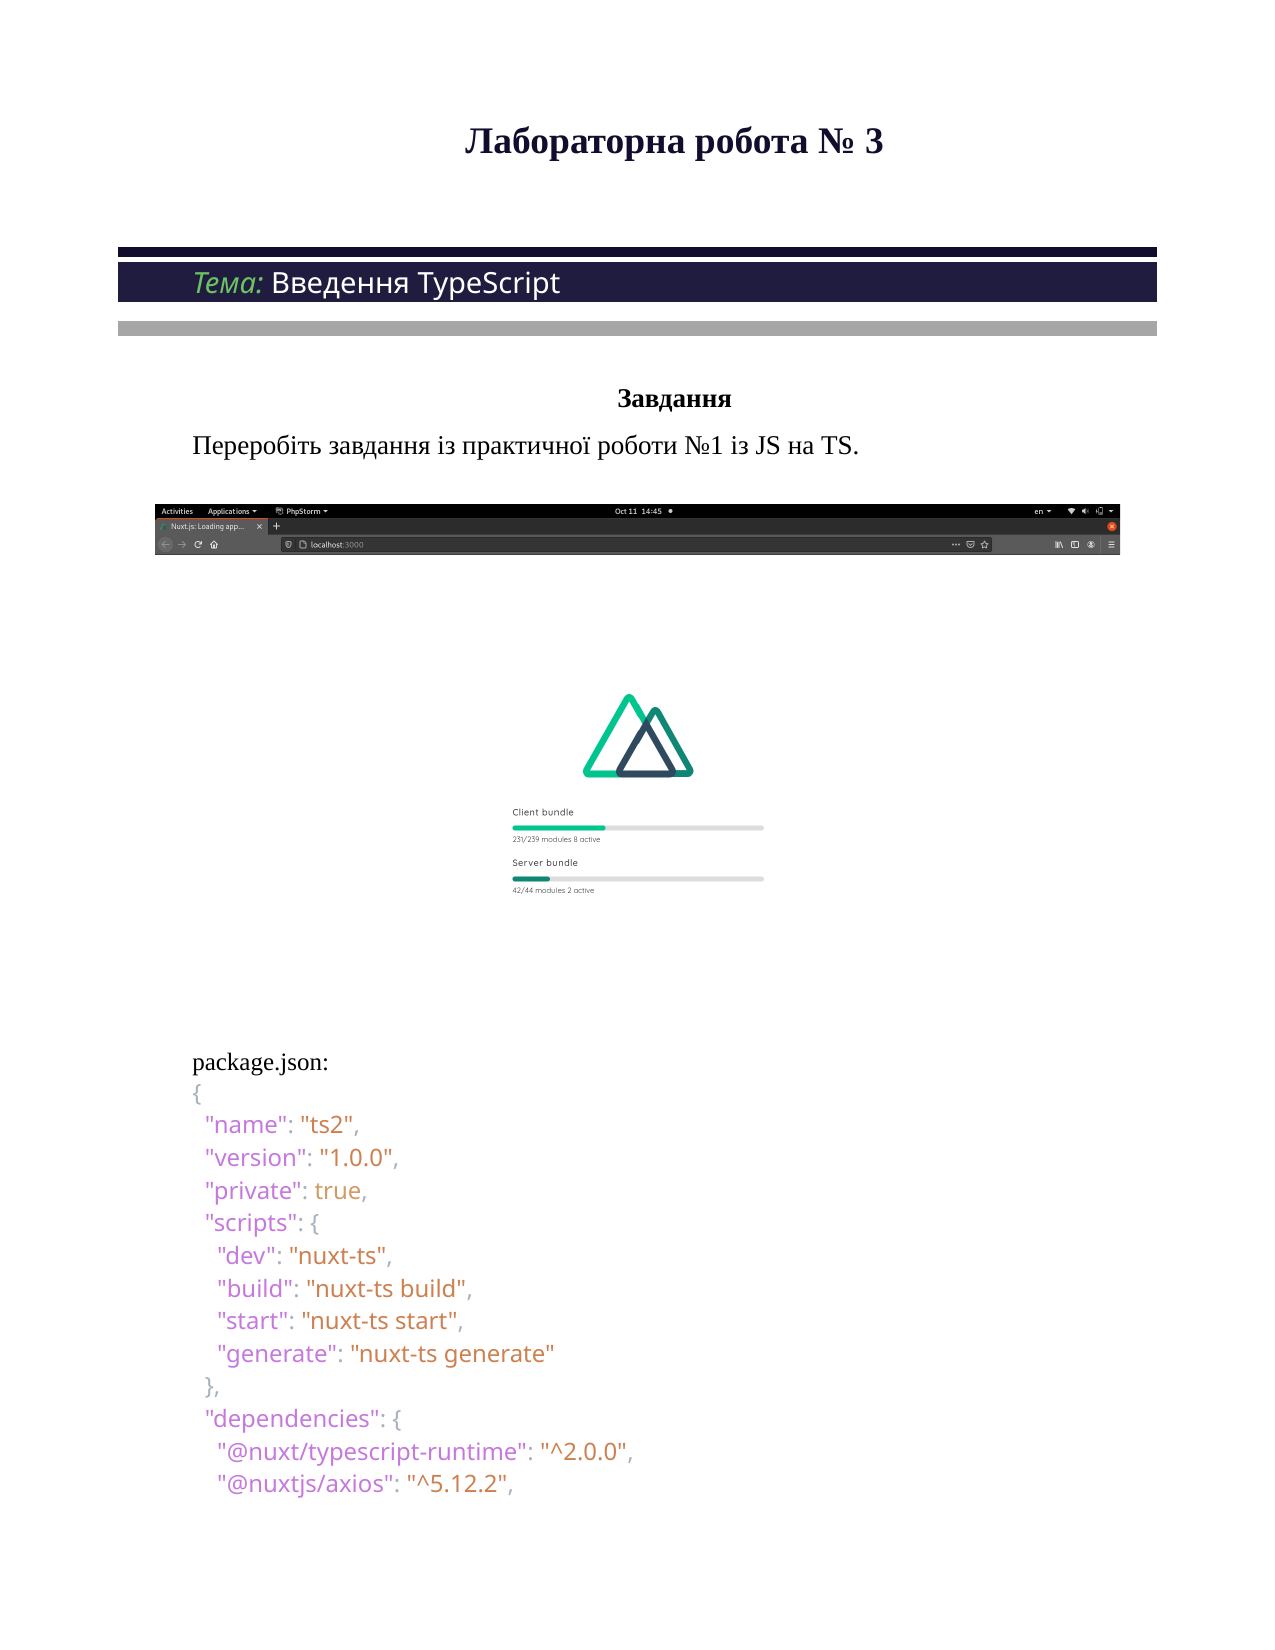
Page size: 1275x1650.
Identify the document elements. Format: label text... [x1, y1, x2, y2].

text { "name": "ts2", "version": "1.0.0", "private": true, "scripts": { "dev": "nuxt-ts", "build": "nuxt-ts build", "start": "nuxt-ts start", "generate": "nuxt-ts generate" }, "dependencies": { "@nuxt/typescript-runtime": "^2.0.0", "@nuxtjs/axios": "^5.12.2", [192, 1076, 1157, 1499]
text package.json: [192, 504, 1157, 1076]
picture [155, 504, 1121, 1047]
text Тема: Введення TypeScript [118, 262, 1157, 302]
text Завдання [118, 382, 1157, 413]
text Лабораторна робота № 3 [118, 118, 1157, 161]
text Переробіть завдання із практичної роботи №1 із JS на TS. [118, 429, 1157, 460]
